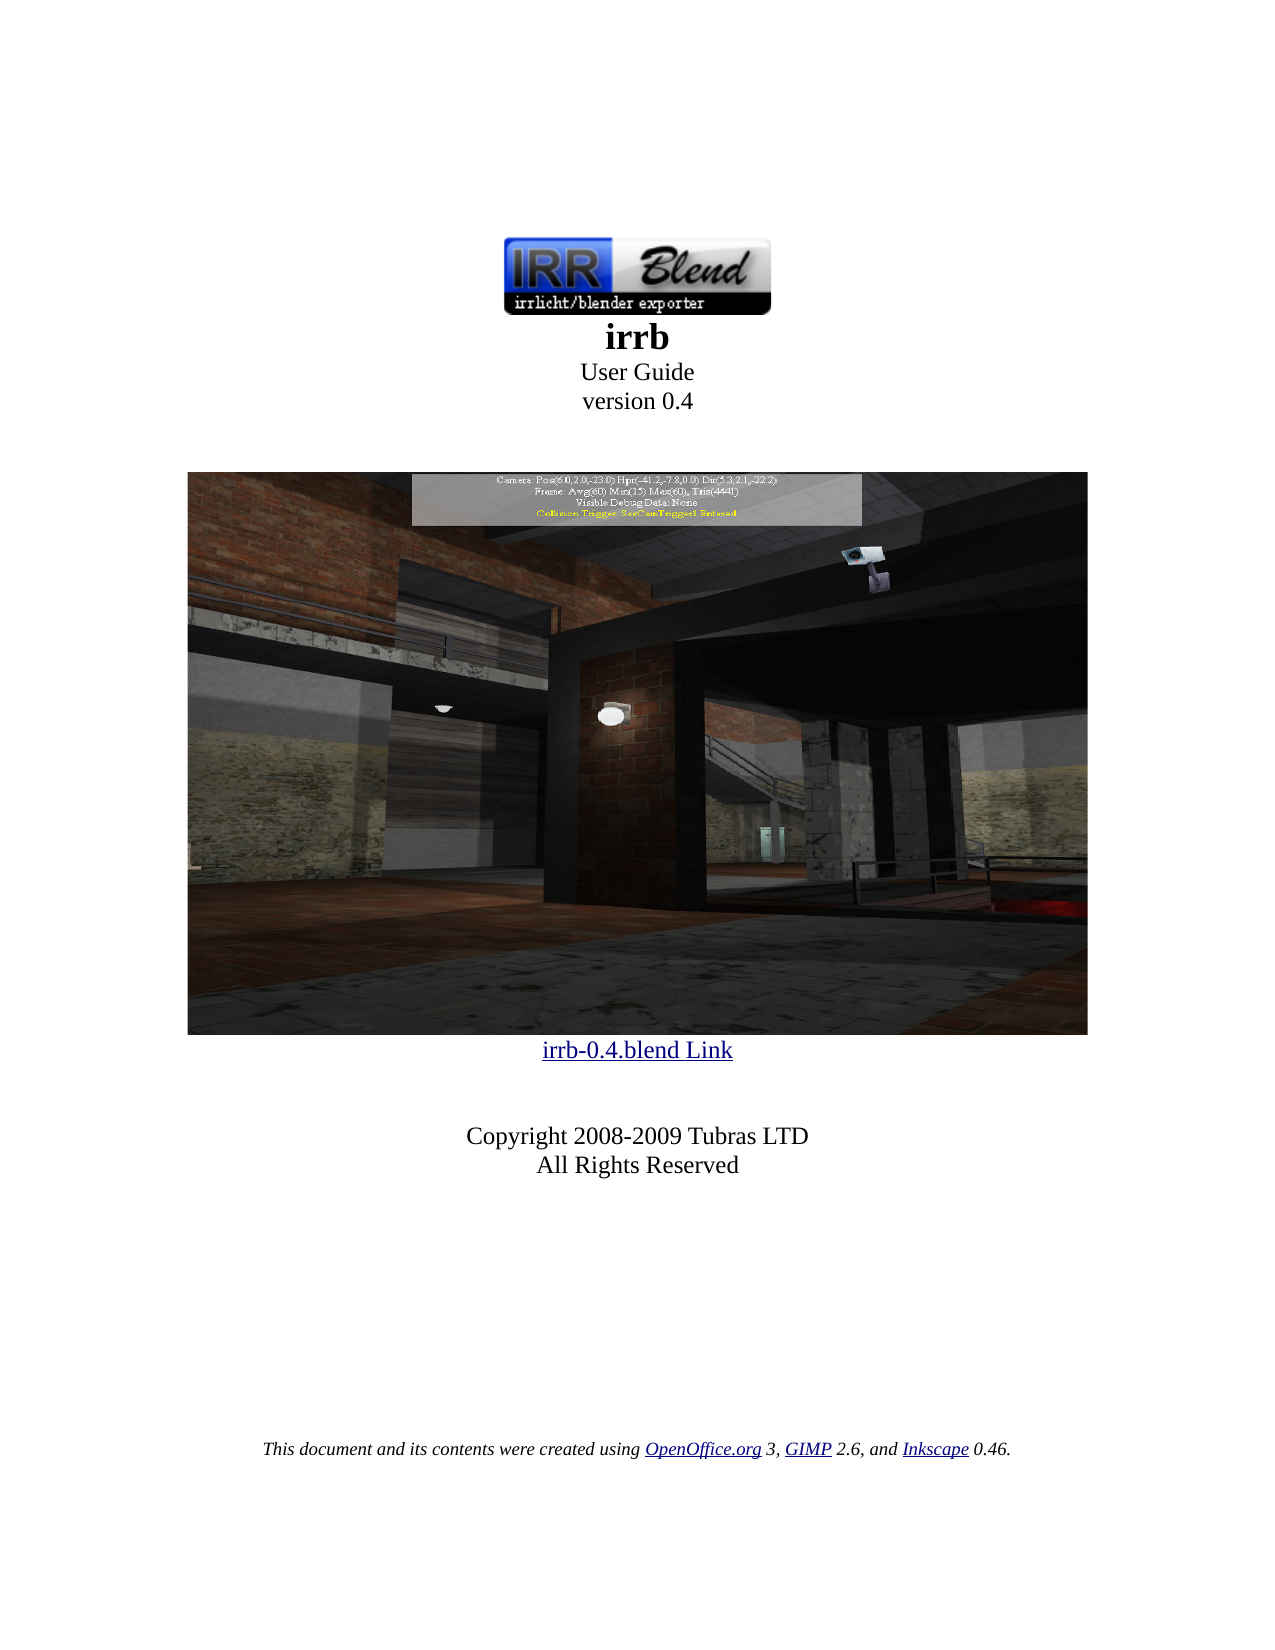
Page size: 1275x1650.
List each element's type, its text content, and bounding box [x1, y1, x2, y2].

text This document and its contents were created using OpenOffice.org 3, GIMP 2.6, and Inkscape 0.46. [187, 1437, 1087, 1459]
text Copyright 2008-2009 Tubras LTD [187, 1121, 1087, 1150]
text User Guide [187, 357, 1087, 386]
text version 0.4 [187, 386, 1087, 415]
text All Rights Reserved [187, 1150, 1087, 1179]
text irrb-0.4.blend Link [187, 1035, 1087, 1064]
text irrb [187, 314, 1087, 357]
picture [187, 472, 1088, 1035]
picture [503, 236, 772, 315]
